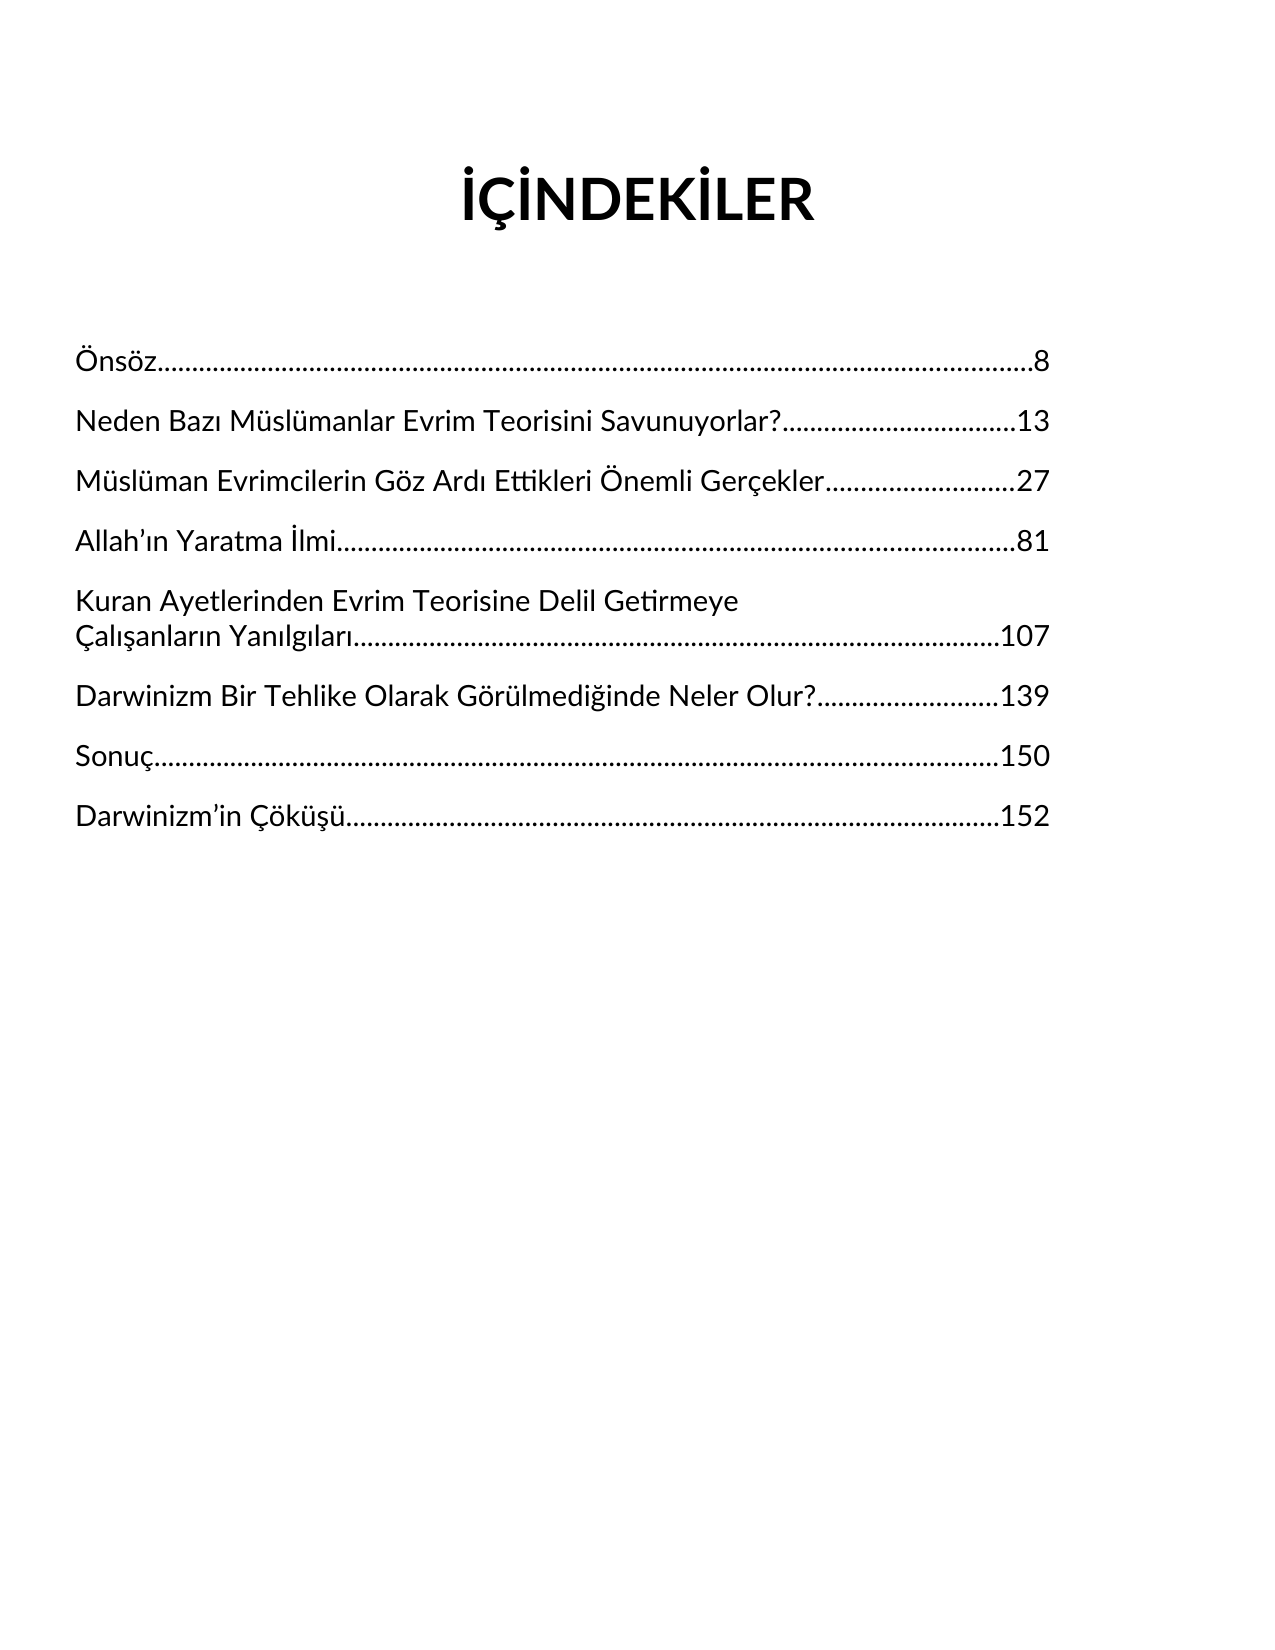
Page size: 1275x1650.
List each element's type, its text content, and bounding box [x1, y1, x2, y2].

subtitle Neden Bazı Müslümanlar Evrim Teorisini Savunuyorlar? 13 [75, 403, 1200, 438]
subtitle Allah’ın Yaratma İlmi 81 [75, 523, 1200, 558]
subtitle Sonuç 150 [75, 738, 1200, 773]
subtitle Darwinizm Bir Tehlike Olarak Görülmediğinde Neler Olur? 139 [75, 678, 1200, 713]
subtitle İÇİNDEKİLER [75, 162, 1200, 232]
subtitle Darwinizm’in Çöküşü 152 [75, 798, 1200, 833]
subtitle Önsöz 8 [75, 343, 1200, 378]
subtitle Müslüman Evrimcilerin Göz Ardı Ettikleri Önemli Gerçekler 27 [75, 463, 1200, 498]
subtitle Kuran Ayetlerinden Evrim Teorisine Delil Getirmeye Çalışanların Yanılgıları 107 [75, 583, 1200, 653]
